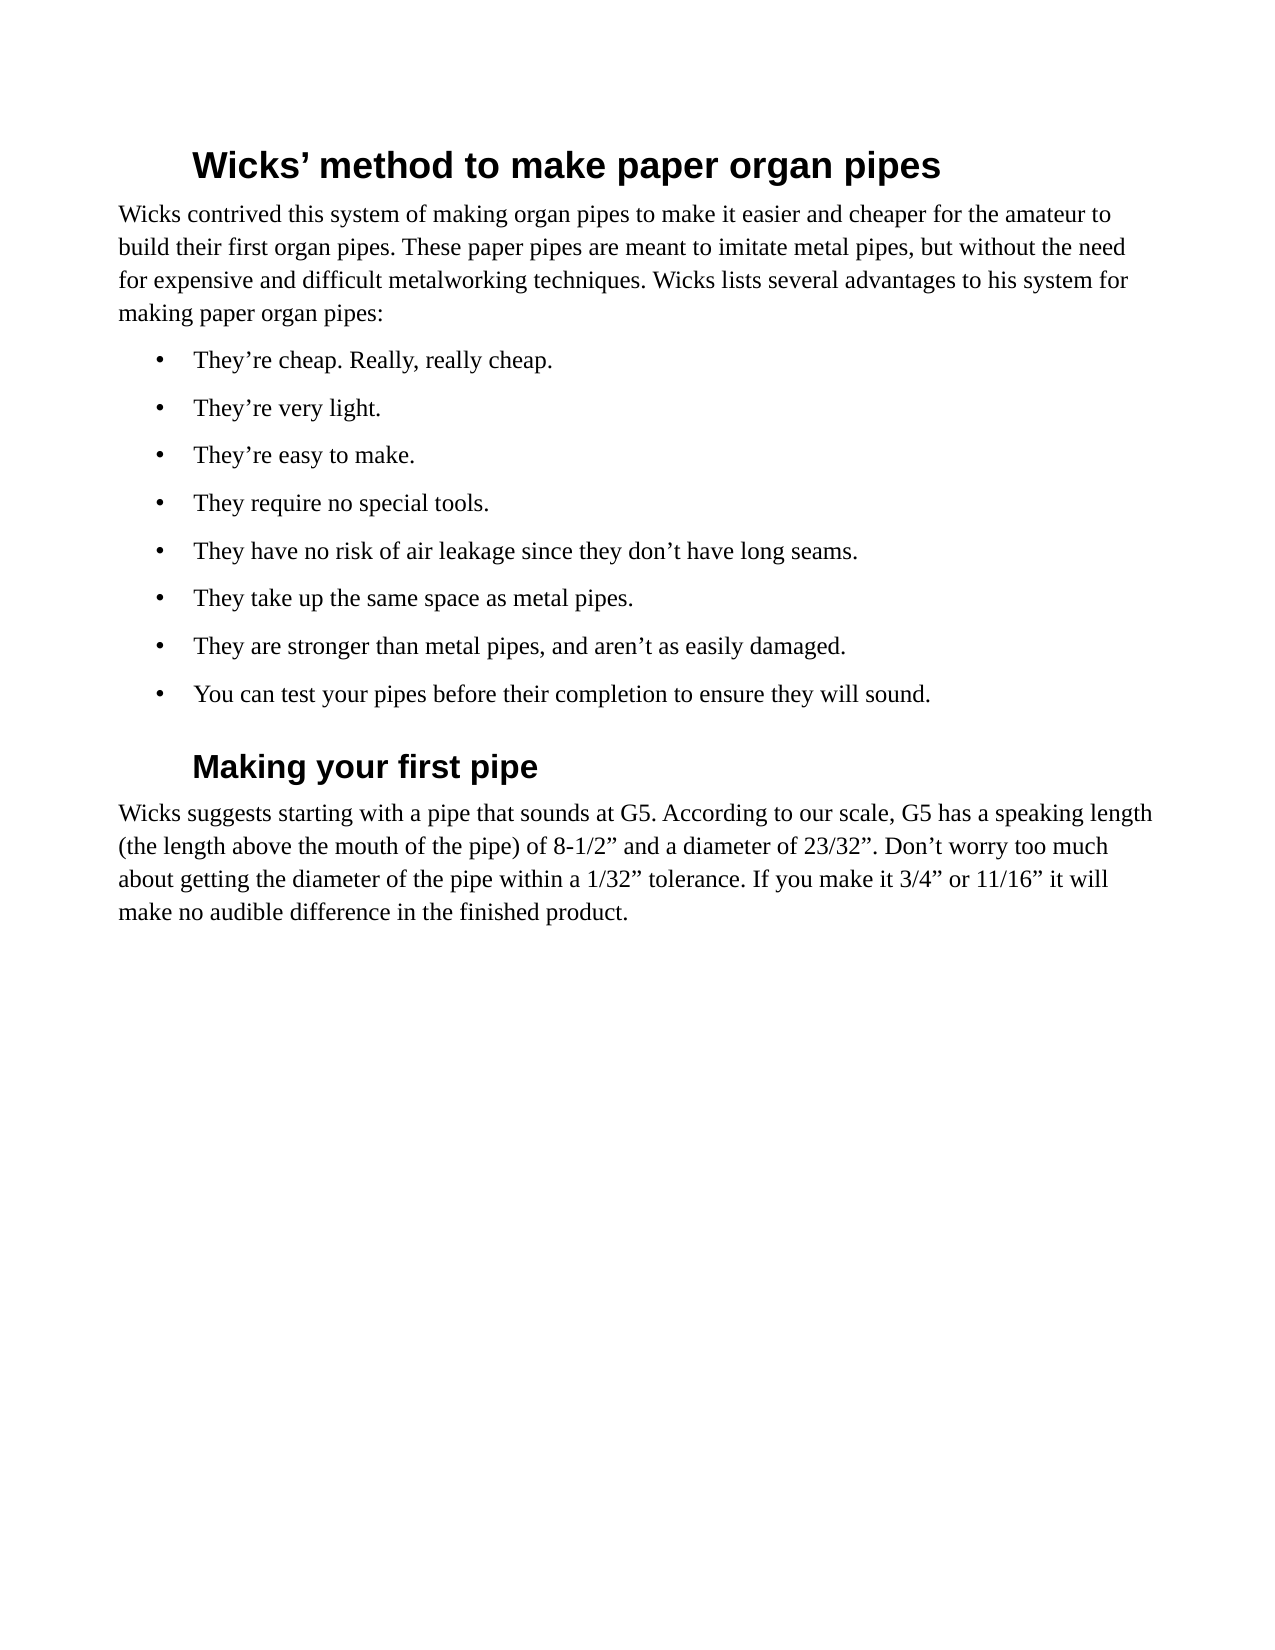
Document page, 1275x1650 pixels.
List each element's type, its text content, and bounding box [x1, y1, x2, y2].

list They’re cheap. Really, really cheap. [156, 345, 1157, 374]
list They have no risk of air leakage since they don’t have long seams. [156, 536, 1157, 564]
text Wicks contrived this system of making organ pipes to make it easier and cheaper for the amateur to build their first organ pipes. These paper pipes are meant to imitate metal pipes, but without the need for expensive and difficult metalworking techniques. Wicks lists several advantages to his system for making paper organ pipes: [118, 199, 1157, 327]
list You can test your pipes before their completion to ensure they will sound. [156, 679, 1157, 707]
subtitle Wicks’ method to make paper organ pipes [118, 143, 1157, 186]
subtitle Making your first pipe [118, 747, 1157, 786]
text Wicks suggests starting with a pipe that sounds at G5. According to our scale, G5 has a speaking length (the length above the mouth of the pipe) of 8-1/2” and a diameter of 23/32”. Don’t worry too much about getting the diameter of the pipe within a 1/32” tolerance. If you make it 3/4” or 11/16” it will make no audible difference in the finished product. [118, 798, 1157, 926]
list They take up the same space as metal pipes. [156, 583, 1157, 612]
list They’re very light. [156, 393, 1157, 422]
list They’re easy to make. [156, 441, 1157, 469]
list They are stronger than metal pipes, and aren’t as easily damaged. [156, 631, 1157, 660]
list They require no special tools. [156, 488, 1157, 517]
